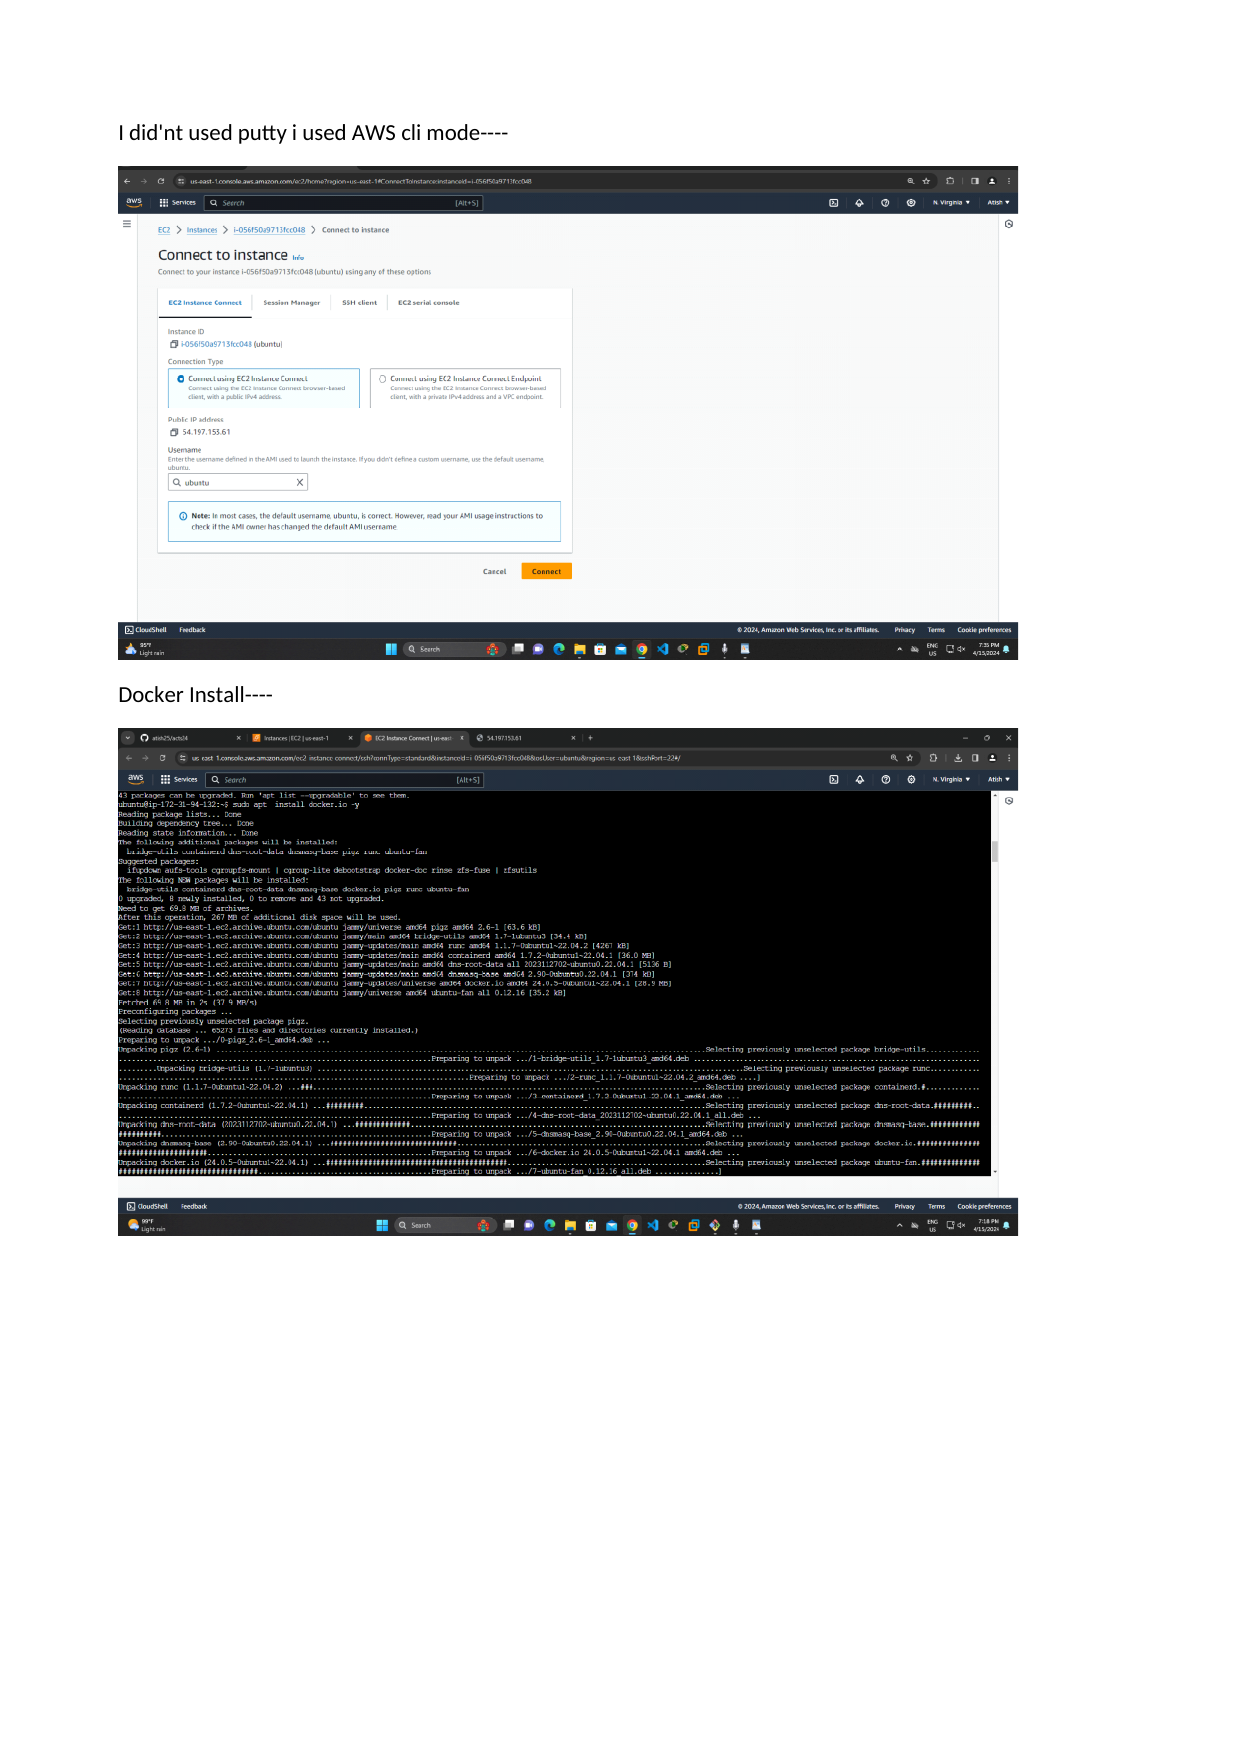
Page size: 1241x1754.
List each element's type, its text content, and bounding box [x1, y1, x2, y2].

text Docker Install---- [118, 680, 1122, 708]
text I did'nt used putty i used AWS cli mode---- [118, 118, 1122, 146]
